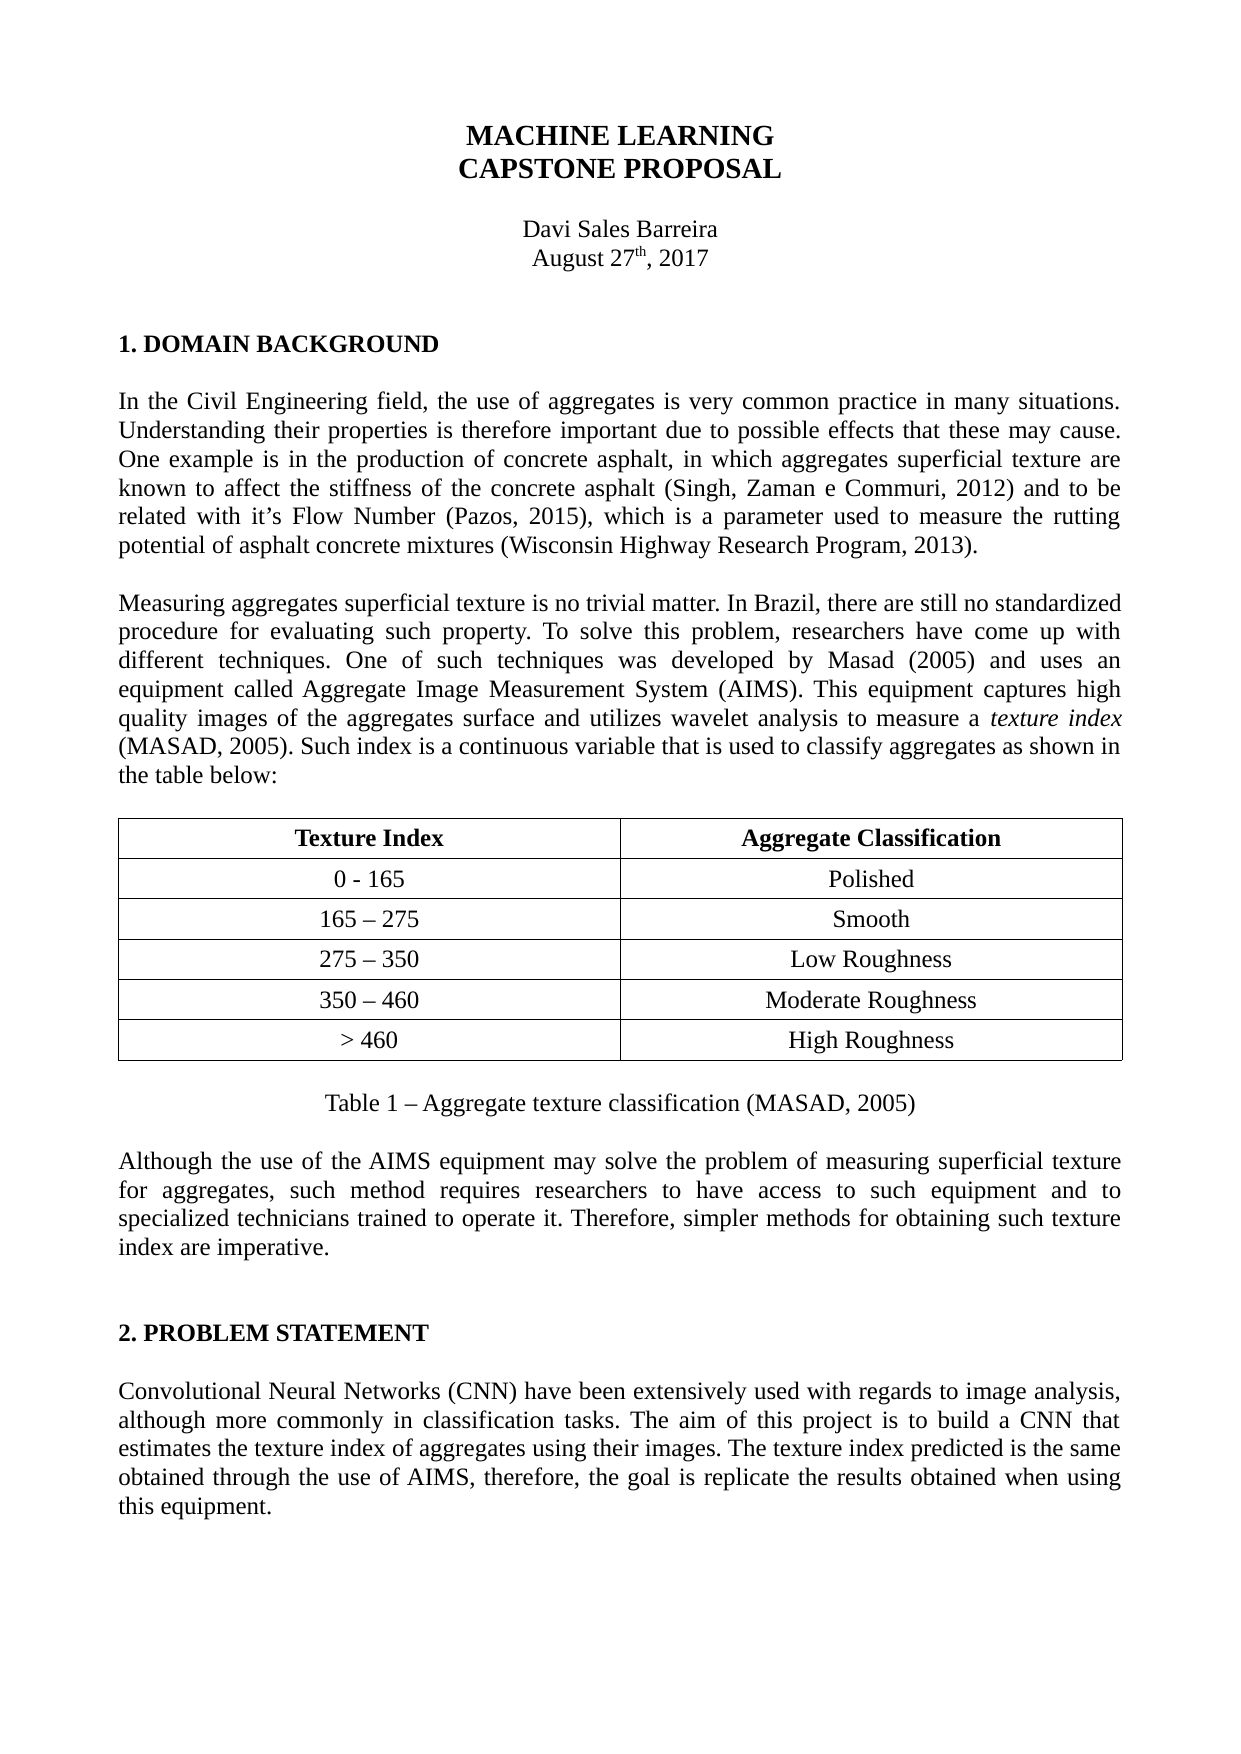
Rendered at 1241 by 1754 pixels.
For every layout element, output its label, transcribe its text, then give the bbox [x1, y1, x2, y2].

text Table 1 – Aggregate texture classification (MASAD, 2005) [118, 1088, 1122, 1117]
text In the Civil Engineering field, the use of aggregates is very common practice in many situations. Understanding their properties is therefore important due to possible effects that these may cause. One example is in the production of concrete asphalt, in which aggregates superficial texture are known to affect the stiffness of the concrete asphalt (Singh, Zaman e Commuri, 2012) and to be related with it’s Flow Number (Pazos, 2015), which is a parameter used to measure the rutting potential of asphalt concrete mixtures (Wisconsin Highway Research Program, 2013). [118, 386, 1122, 559]
text Davi Sales Barreira [118, 214, 1122, 243]
text 1. DOMAIN BACKGROUND [118, 329, 1122, 358]
text Measuring aggregates superficial texture is no trivial matter. In Brazil, there are still no standardized procedure for evaluating such property. To solve this problem, researchers have come up with different techniques. One of such techniques was developed by Masad (2005) and uses an equipment called Aggregate Image Measurement System (AIMS). This equipment captures high quality images of the aggregates surface and utilizes wavelet analysis to measure a texture index (MASAD, 2005). Such index is a continuous variable that is used to classify aggregates as shown in the table below: [118, 588, 1122, 789]
table_cell > 460 [119, 1020, 620, 1059]
table_cell High Roughness [621, 1020, 1122, 1059]
table_cell 350 – 460 [119, 980, 620, 1019]
table_cell Smooth [621, 899, 1122, 939]
table_header Aggregate Classification [621, 819, 1122, 858]
table_cell Low Roughness [621, 940, 1122, 979]
text MACHINE LEARNING [118, 118, 1122, 152]
text CAPSTONE PROPOSAL [118, 152, 1122, 185]
table_header Texture Index [119, 819, 620, 858]
text 2. PROBLEM STATEMENT [118, 1318, 1122, 1347]
text August 27th, 2017 [118, 243, 1122, 271]
table_cell Polished [621, 859, 1122, 898]
text Convolutional Neural Networks (CNN) have been extensively used with regards to image analysis, although more commonly in classification tasks. The aim of this project is to build a CNN that estimates the texture index of aggregates using their images. The texture index predicted is the same obtained through the use of AIMS, therefore, the goal is replicate the results obtained when using this equipment. [118, 1376, 1122, 1520]
text Although the use of the AIMS equipment may solve the problem of measuring superficial texture for aggregates, such method requires researchers to have access to such equipment and to specialized technicians trained to operate it. Therefore, simpler methods for obtaining such texture index are imperative. [118, 1146, 1122, 1261]
table_cell Moderate Roughness [621, 980, 1122, 1019]
table_cell 0 - 165 [119, 859, 620, 898]
table_cell 165 – 275 [119, 899, 620, 939]
table_cell 275 – 350 [119, 940, 620, 979]
